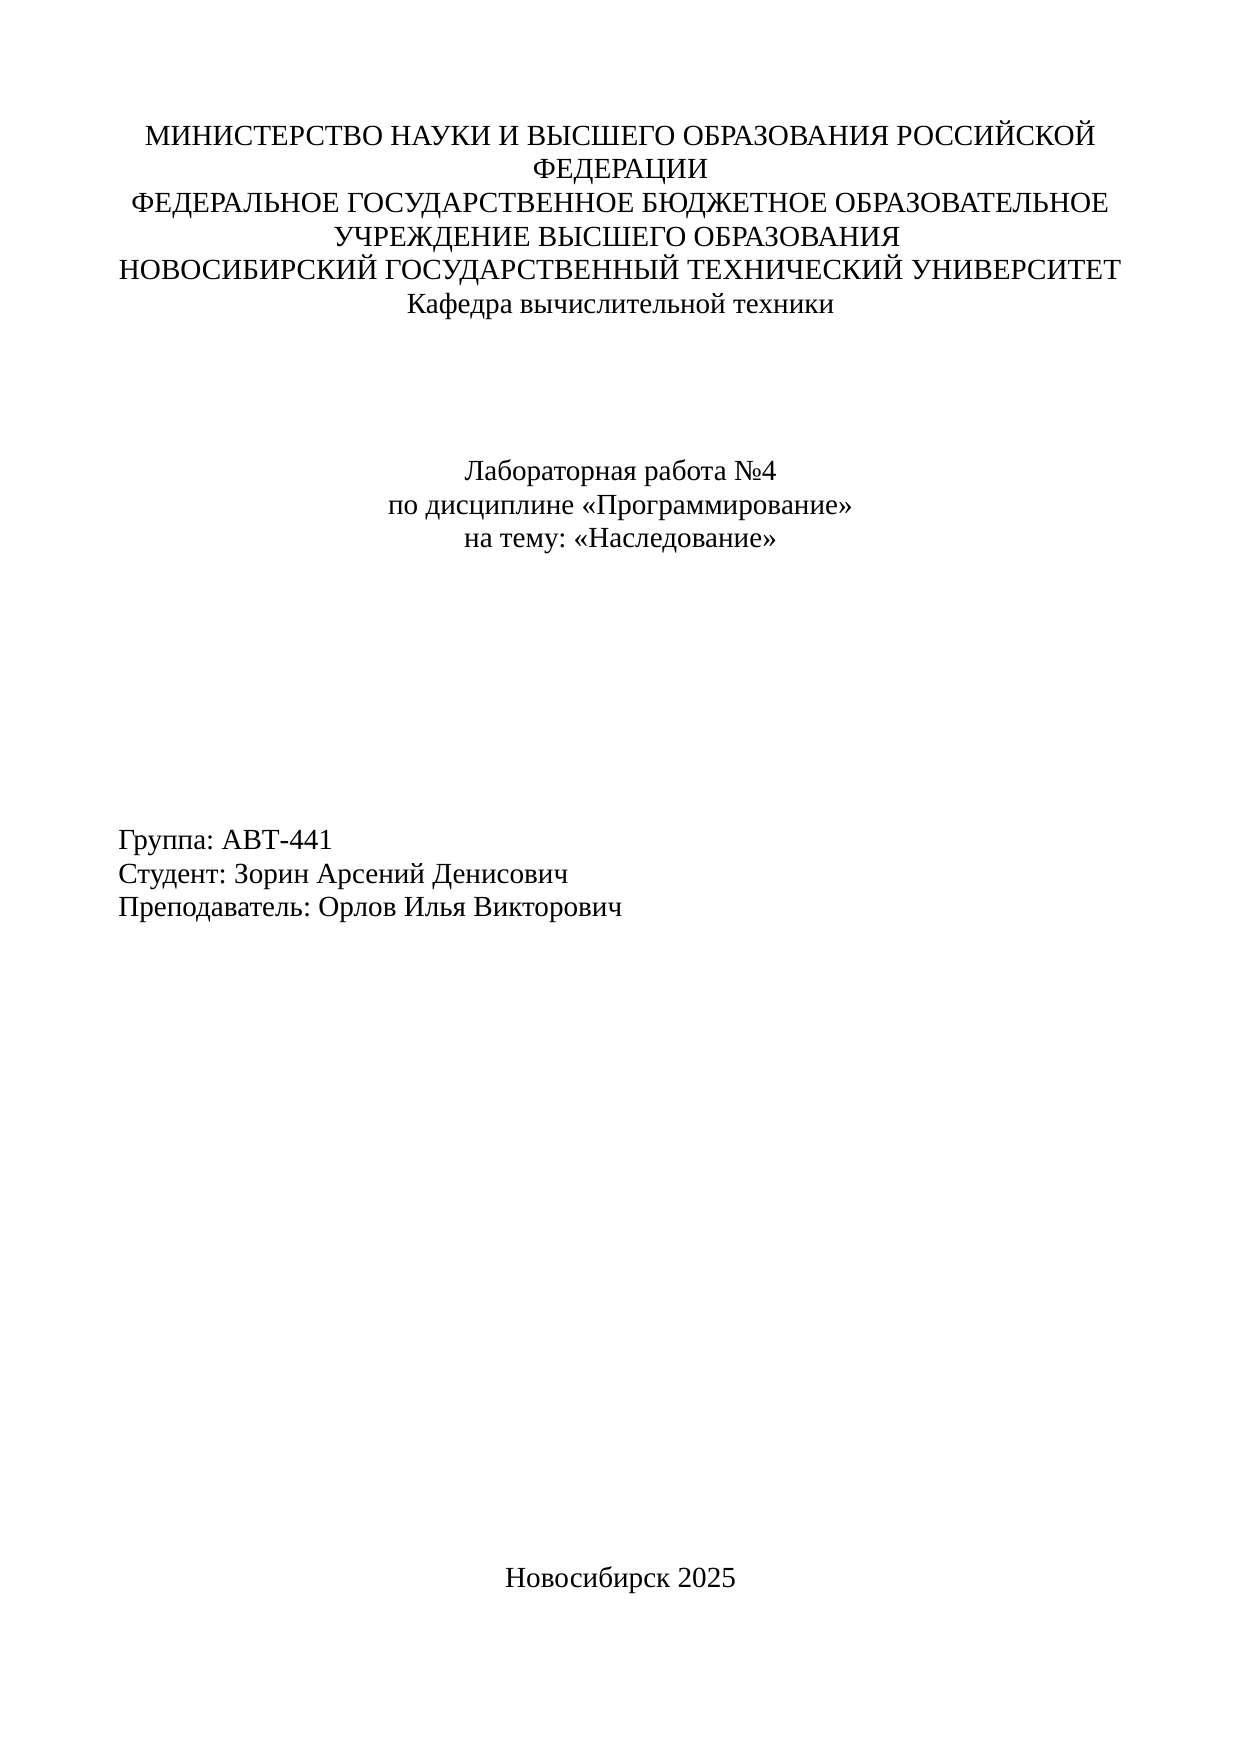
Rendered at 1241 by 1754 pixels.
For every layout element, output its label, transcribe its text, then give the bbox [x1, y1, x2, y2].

text на тему: «Наследование» [118, 521, 1122, 554]
text Студент: Зорин Арсений Денисович [118, 856, 1122, 889]
text по дисциплине «Программирование» [118, 487, 1122, 521]
text НОВОСИБИРСКИЙ ГОСУДАРСТВЕННЫЙ ТЕХНИЧЕСКИЙ УНИВЕРСИТЕТ [118, 252, 1122, 286]
text Преподаватель: Орлов Илья Викторович [118, 889, 1122, 923]
text Группа: АВТ-441 [118, 822, 1122, 856]
text МИНИСТЕРСТВО НАУКИ И ВЫСШЕГО ОБРАЗОВАНИЯ РОССИЙСКОЙ ФЕДЕРАЦИИ [118, 118, 1122, 185]
text ФЕДЕРАЛЬНОЕ ГОСУДАРСТВЕННОЕ БЮДЖЕТНОЕ ОБРАЗОВАТЕЛЬНОЕ УЧРЕЖДЕНИЕ ВЫСШЕГО ОБРАЗОВАНИЯ [118, 185, 1122, 252]
text Лабораторная работа №4 [118, 453, 1122, 487]
text Новосибирск 2025 [118, 1560, 1122, 1594]
text Кафедра вычислительной техники [118, 286, 1122, 319]
